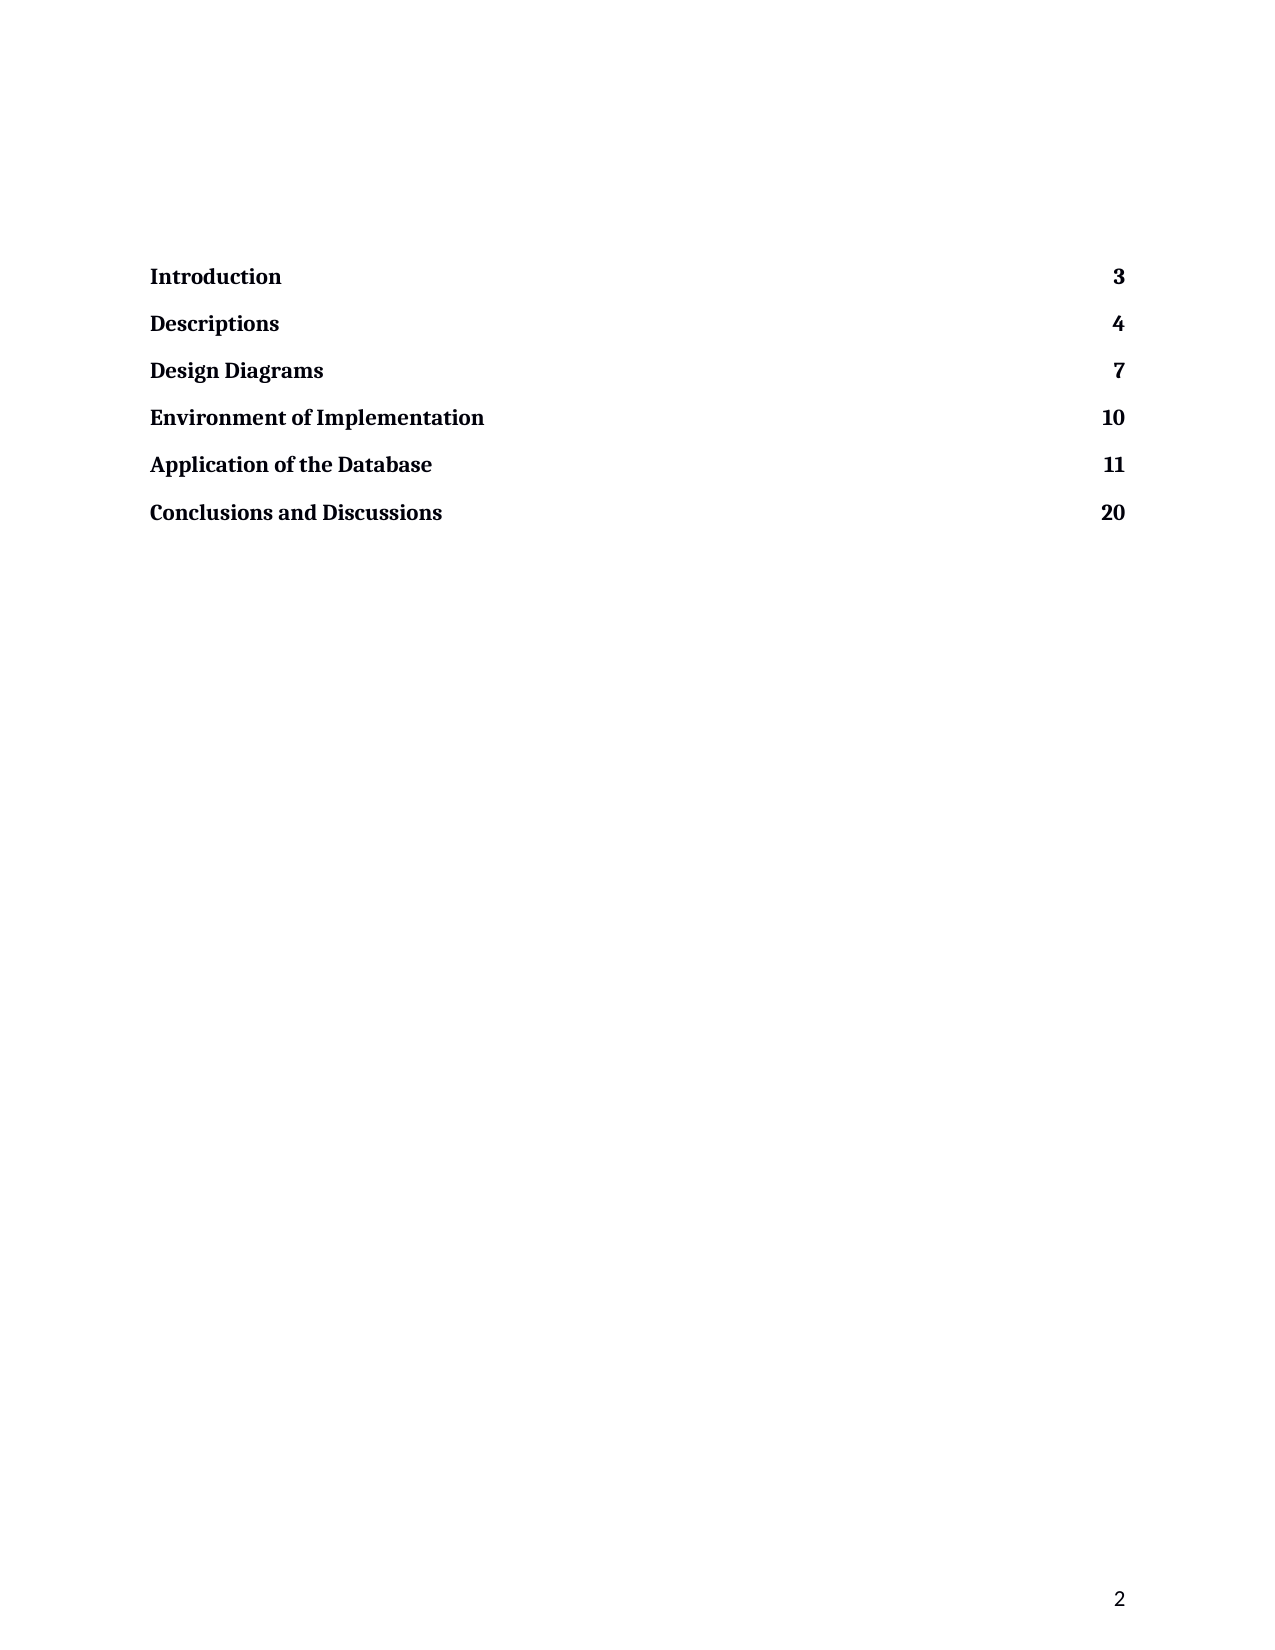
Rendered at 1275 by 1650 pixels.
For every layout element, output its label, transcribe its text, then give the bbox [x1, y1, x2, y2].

text Descriptions 4 [150, 311, 1125, 337]
text Design Diagrams 7 [150, 358, 1125, 384]
text Environment of Implementation 10 [150, 405, 1125, 431]
text Application of the Database 11 [150, 452, 1125, 478]
text Conclusions and Discussions 20 [150, 499, 1125, 526]
text Introduction 3 [150, 263, 1125, 290]
